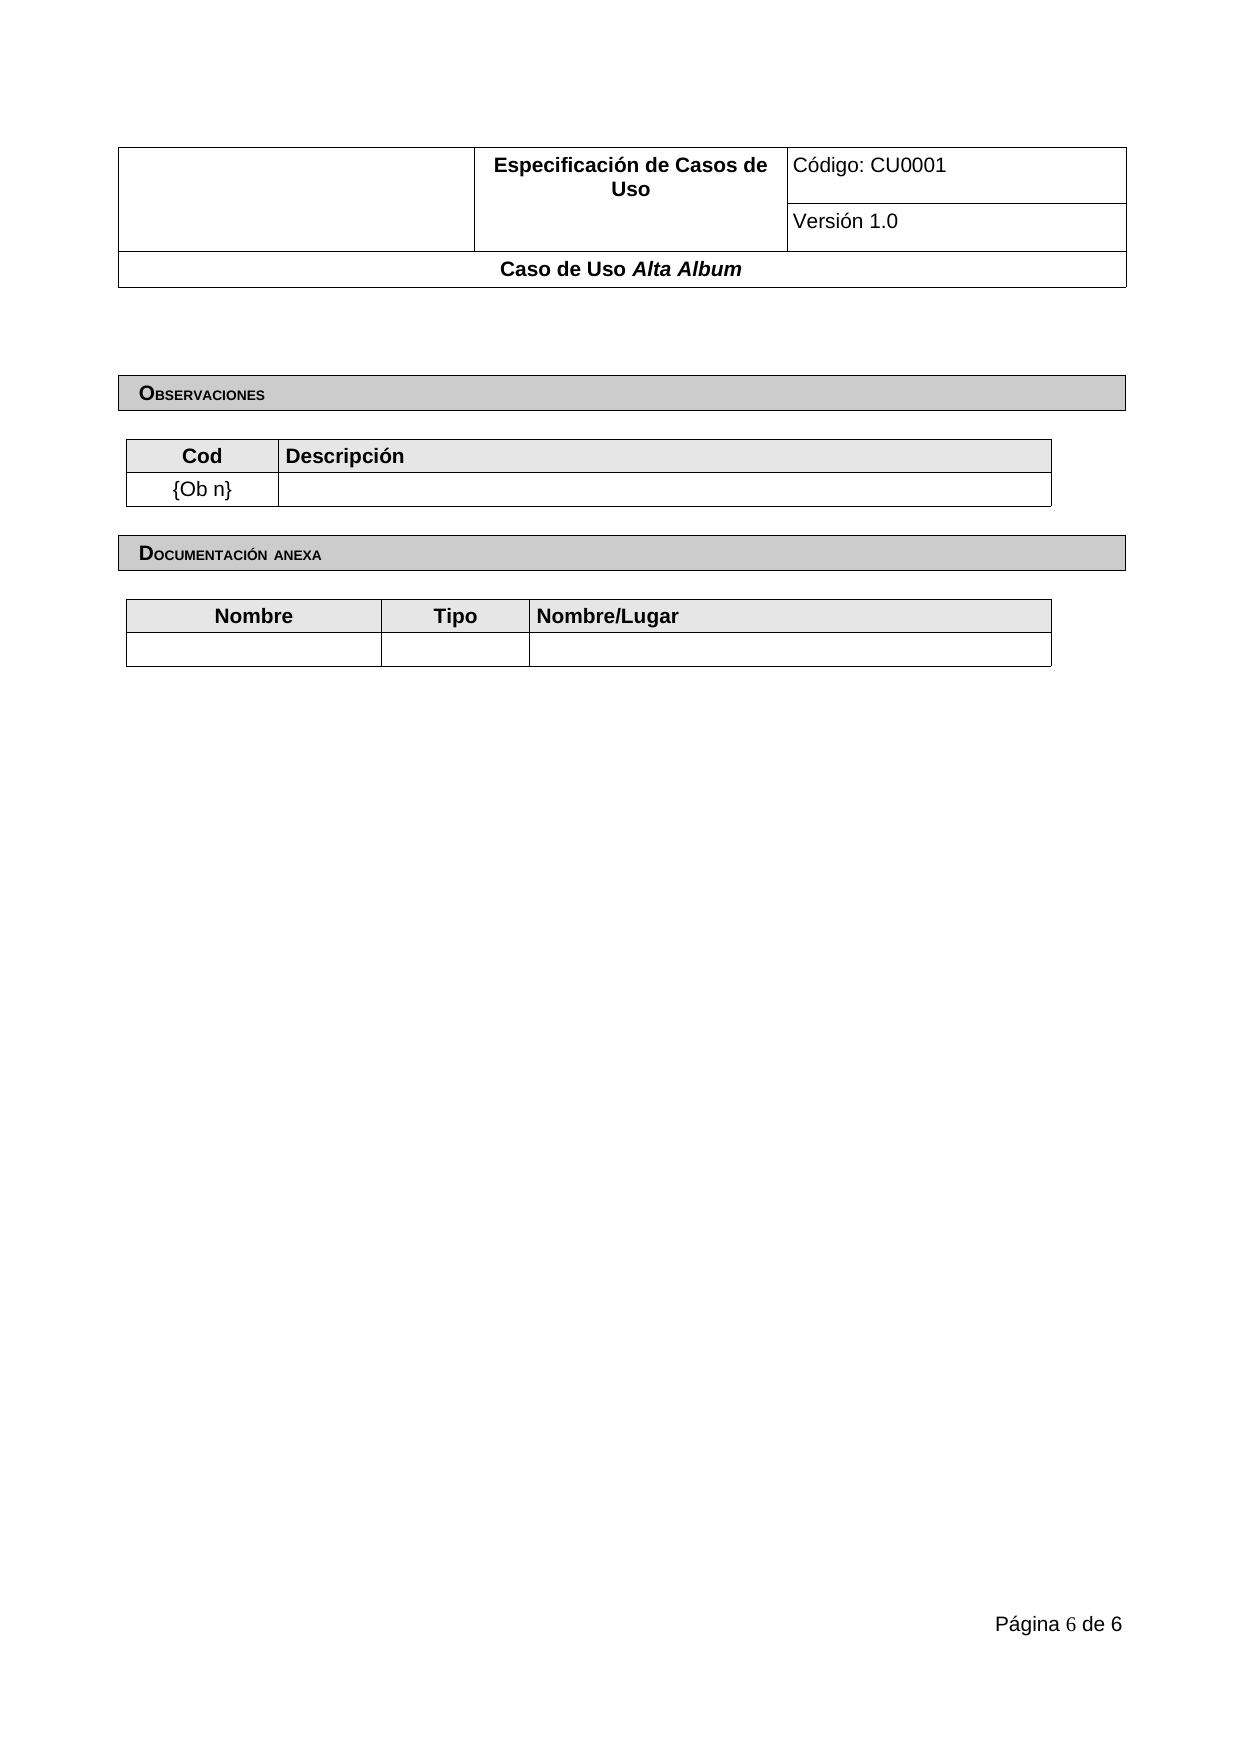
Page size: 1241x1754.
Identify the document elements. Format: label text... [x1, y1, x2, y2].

table_header Nombre [127, 600, 381, 632]
table_cell [279, 473, 1051, 506]
table_header Nombre/Lugar [530, 600, 1051, 632]
table_header Cod [127, 440, 278, 472]
table_header Tipo [382, 600, 529, 632]
table_header Documentación anexa [119, 536, 1125, 570]
table_cell {Ob n} [127, 473, 278, 506]
table_cell [127, 633, 381, 666]
table_cell [382, 633, 529, 666]
table_header Descripción [279, 440, 1051, 472]
table_cell [530, 633, 1051, 666]
table_header Observaciones [119, 376, 1125, 410]
